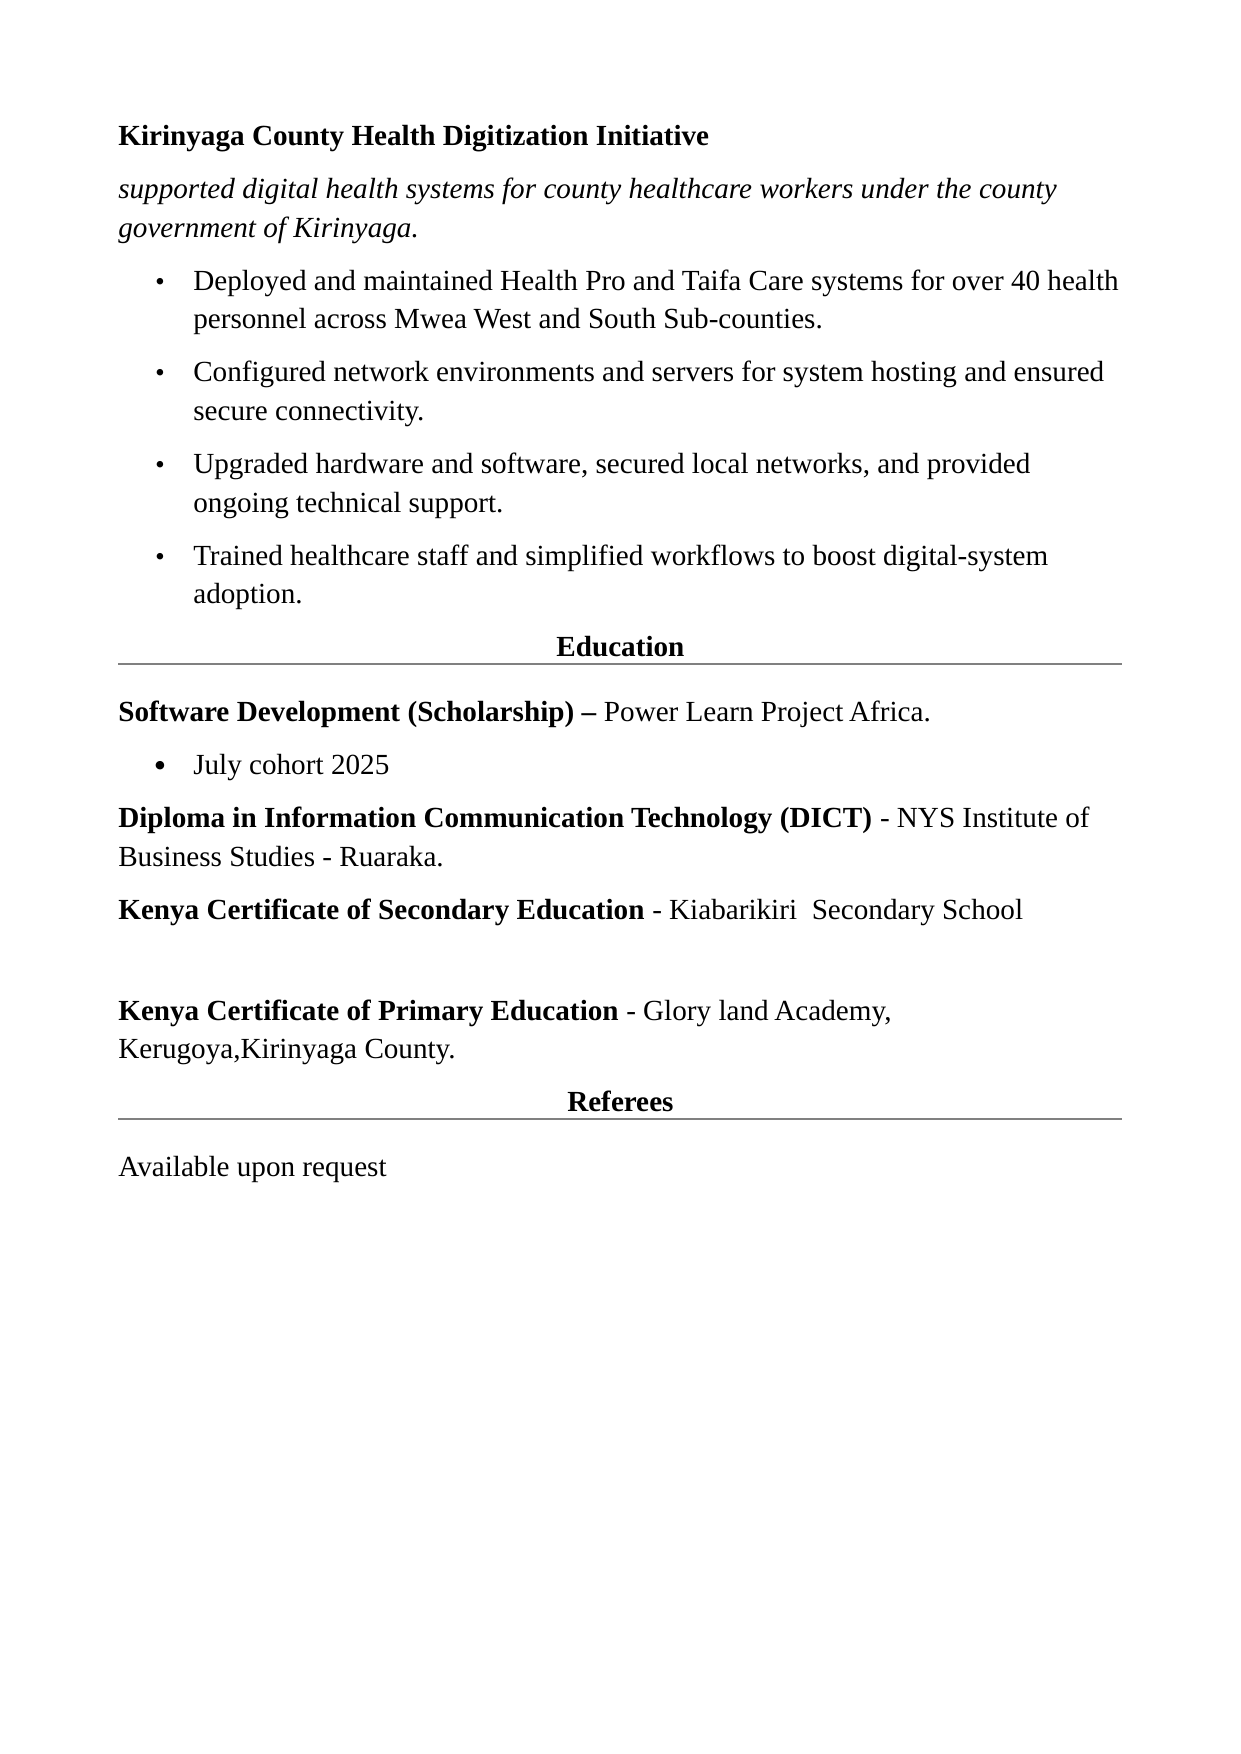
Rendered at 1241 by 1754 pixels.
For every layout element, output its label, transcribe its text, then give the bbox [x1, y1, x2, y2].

list Trained healthcare staff and simplified workflows to boost digital-system adoption. [156, 538, 1122, 610]
text Education [118, 629, 1122, 663]
text Diploma in Information Communication Technology (DICT) - NYS Institute of Business Studies - Ruaraka. [118, 800, 1122, 872]
list Deployed and maintained Health Pro and Taifa Care systems for over 40 health personnel across Mwea West and South Sub-counties. [156, 263, 1122, 335]
text Kenya Certificate of Secondary Education - Kiabarikiri Secondary School [118, 892, 1122, 926]
list Configured network environments and servers for system hosting and ensured secure connectivity. [156, 354, 1122, 427]
list July cohort 2025 [156, 747, 1122, 781]
text Referees [118, 1084, 1122, 1118]
text Kenya Certificate of Primary Education - Glory land Academy, Kerugoya,Kirinyaga County. [118, 993, 1122, 1065]
text Software Development (Scholarship) – Power Learn Project Africa. [118, 694, 1122, 728]
text Kirinyaga County Health Digitization Initiative [118, 118, 1122, 152]
list Upgraded hardware and software, secured local networks, and provided ongoing technical support. [156, 446, 1122, 518]
text supported digital health systems for county healthcare workers under the county government of Kirinyaga. [118, 171, 1122, 243]
text Available upon request [118, 1149, 1122, 1183]
